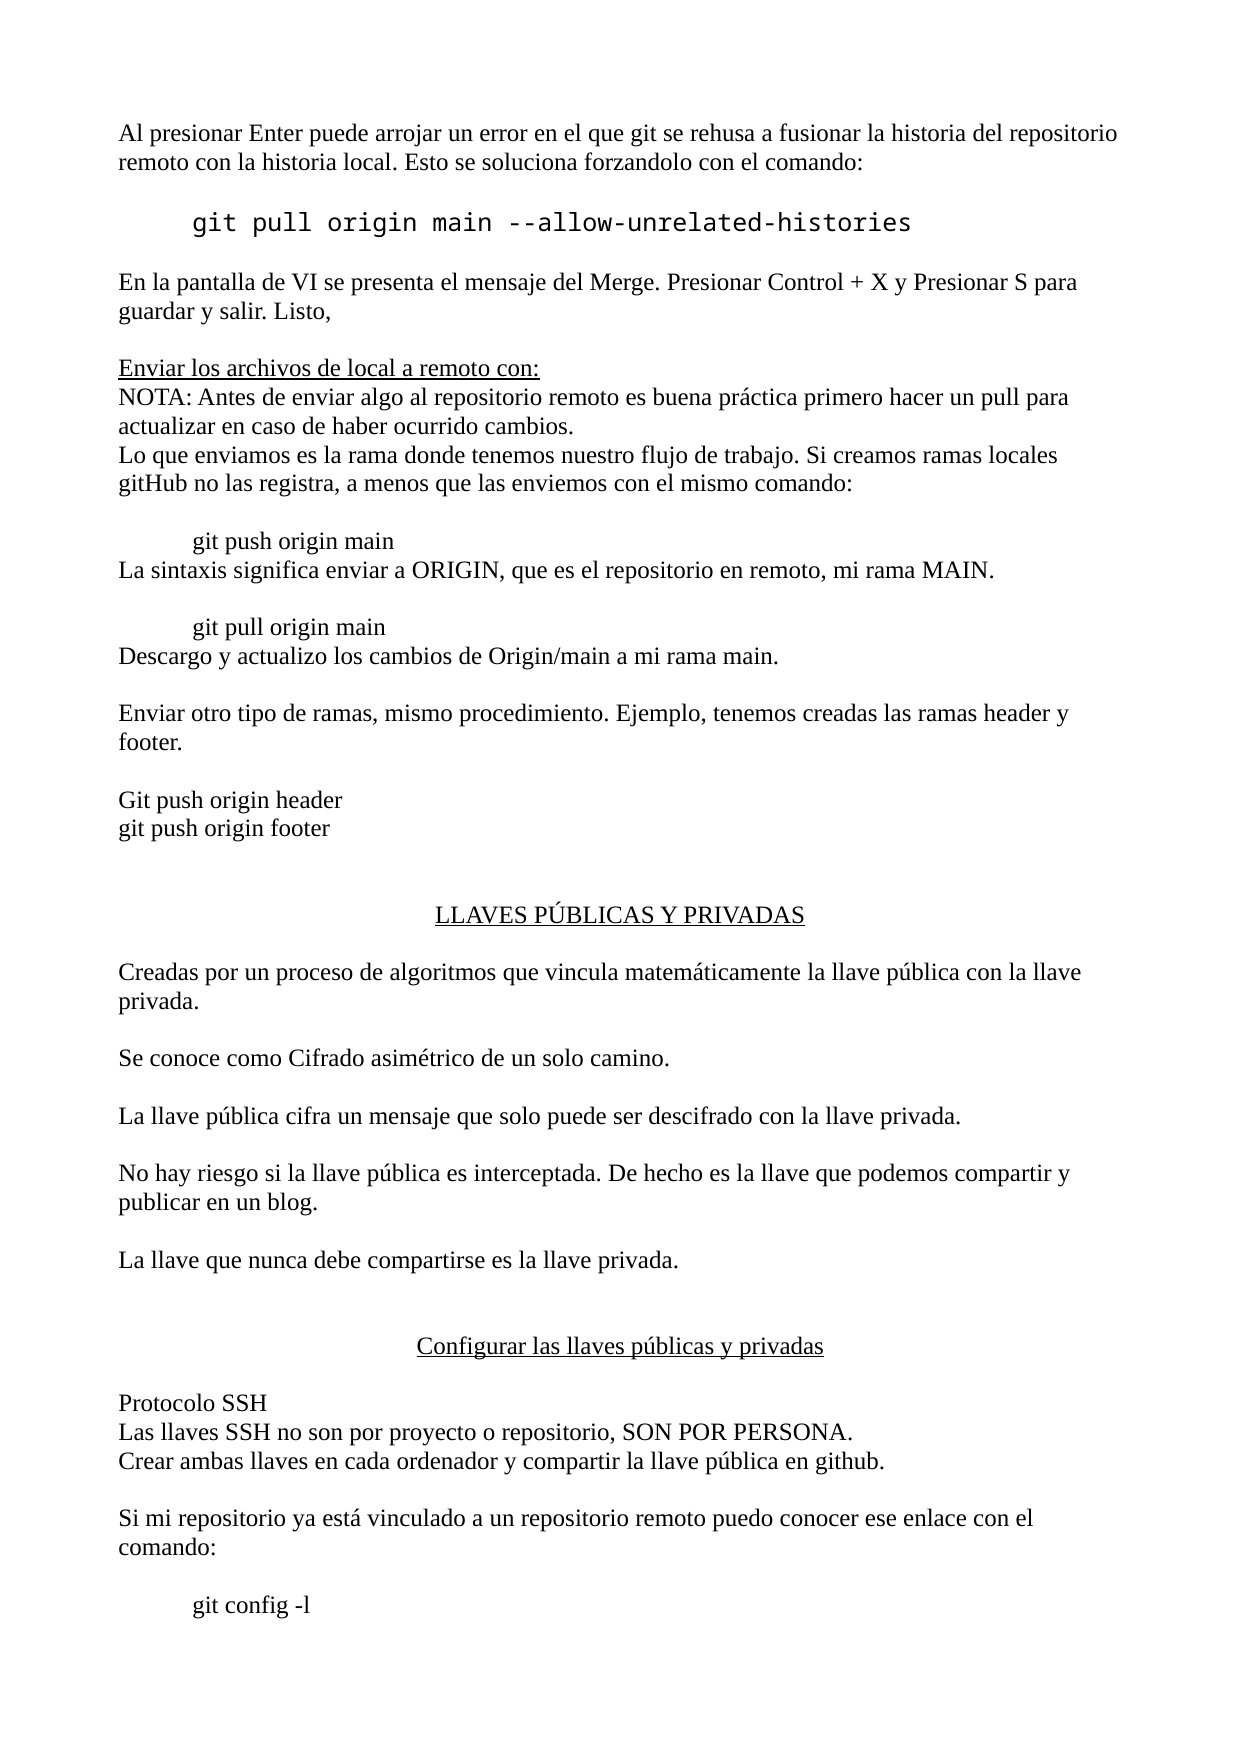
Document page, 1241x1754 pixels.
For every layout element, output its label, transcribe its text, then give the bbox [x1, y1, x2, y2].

text Si mi repositorio ya está vinculado a un repositorio remoto puedo conocer ese enlace con el comando: [118, 1503, 1122, 1561]
text La llave que nunca debe compartirse es la llave privada. [118, 1245, 1122, 1273]
text Lo que enviamos es la rama donde tenemos nuestro flujo de trabajo. Si creamos ramas locales gitHub no las registra, a menos que las enviemos con el mismo comando: [118, 440, 1122, 497]
text Configurar las llaves públicas y privadas [118, 1331, 1122, 1360]
text La sintaxis significa enviar a ORIGIN, que es el repositorio en remoto, mi rama MAIN. [118, 555, 1122, 583]
text NOTA: Antes de enviar algo al repositorio remoto es buena práctica primero hacer un pull para actualizar en caso de haber ocurrido cambios. [118, 382, 1122, 440]
text Al presionar Enter puede arrojar un error en el que git se rehusa a fusionar la historia del repositorio remoto con la historia local. Esto se soluciona forzandolo con el comando: [118, 118, 1122, 176]
text LLAVES PÚBLICAS Y PRIVADAS [118, 900, 1122, 928]
text git config -l [118, 1590, 1122, 1618]
text Creadas por un proceso de algoritmos que vincula matemáticamente la llave pública con la llave privada. [118, 957, 1122, 1015]
text git push origin main [118, 526, 1122, 555]
text Protocolo SSH [118, 1388, 1122, 1417]
text git push origin footer [118, 813, 1122, 842]
text Se conoce como Cifrado asimétrico de un solo camino. [118, 1043, 1122, 1072]
text Las llaves SSH no son por proyecto o repositorio, SON POR PERSONA. [118, 1417, 1122, 1446]
text No hay riesgo si la llave pública es interceptada. De hecho es la llave que podemos compartir y publicar en un blog. [118, 1158, 1122, 1216]
text En la pantalla de VI se presenta el mensaje del Merge. Presionar Control + X y Presionar S para guardar y salir. Listo, [118, 267, 1122, 325]
text Enviar los archivos de local a remoto con: [118, 353, 1122, 382]
text Crear ambas llaves en cada ordenador y compartir la llave pública en github. [118, 1446, 1122, 1475]
text Enviar otro tipo de ramas, mismo procedimiento. Ejemplo, tenemos creadas las ramas header y footer. [118, 698, 1122, 756]
text Git push origin header [118, 785, 1122, 813]
text La llave pública cifra un mensaje que solo puede ser descifrado con la llave privada. [118, 1101, 1122, 1130]
text git pull origin main [118, 612, 1122, 641]
text Descargo y actualizo los cambios de Origin/main a mi rama main. [118, 641, 1122, 670]
text git pull origin main --allow-unrelated-histories [118, 204, 1122, 238]
